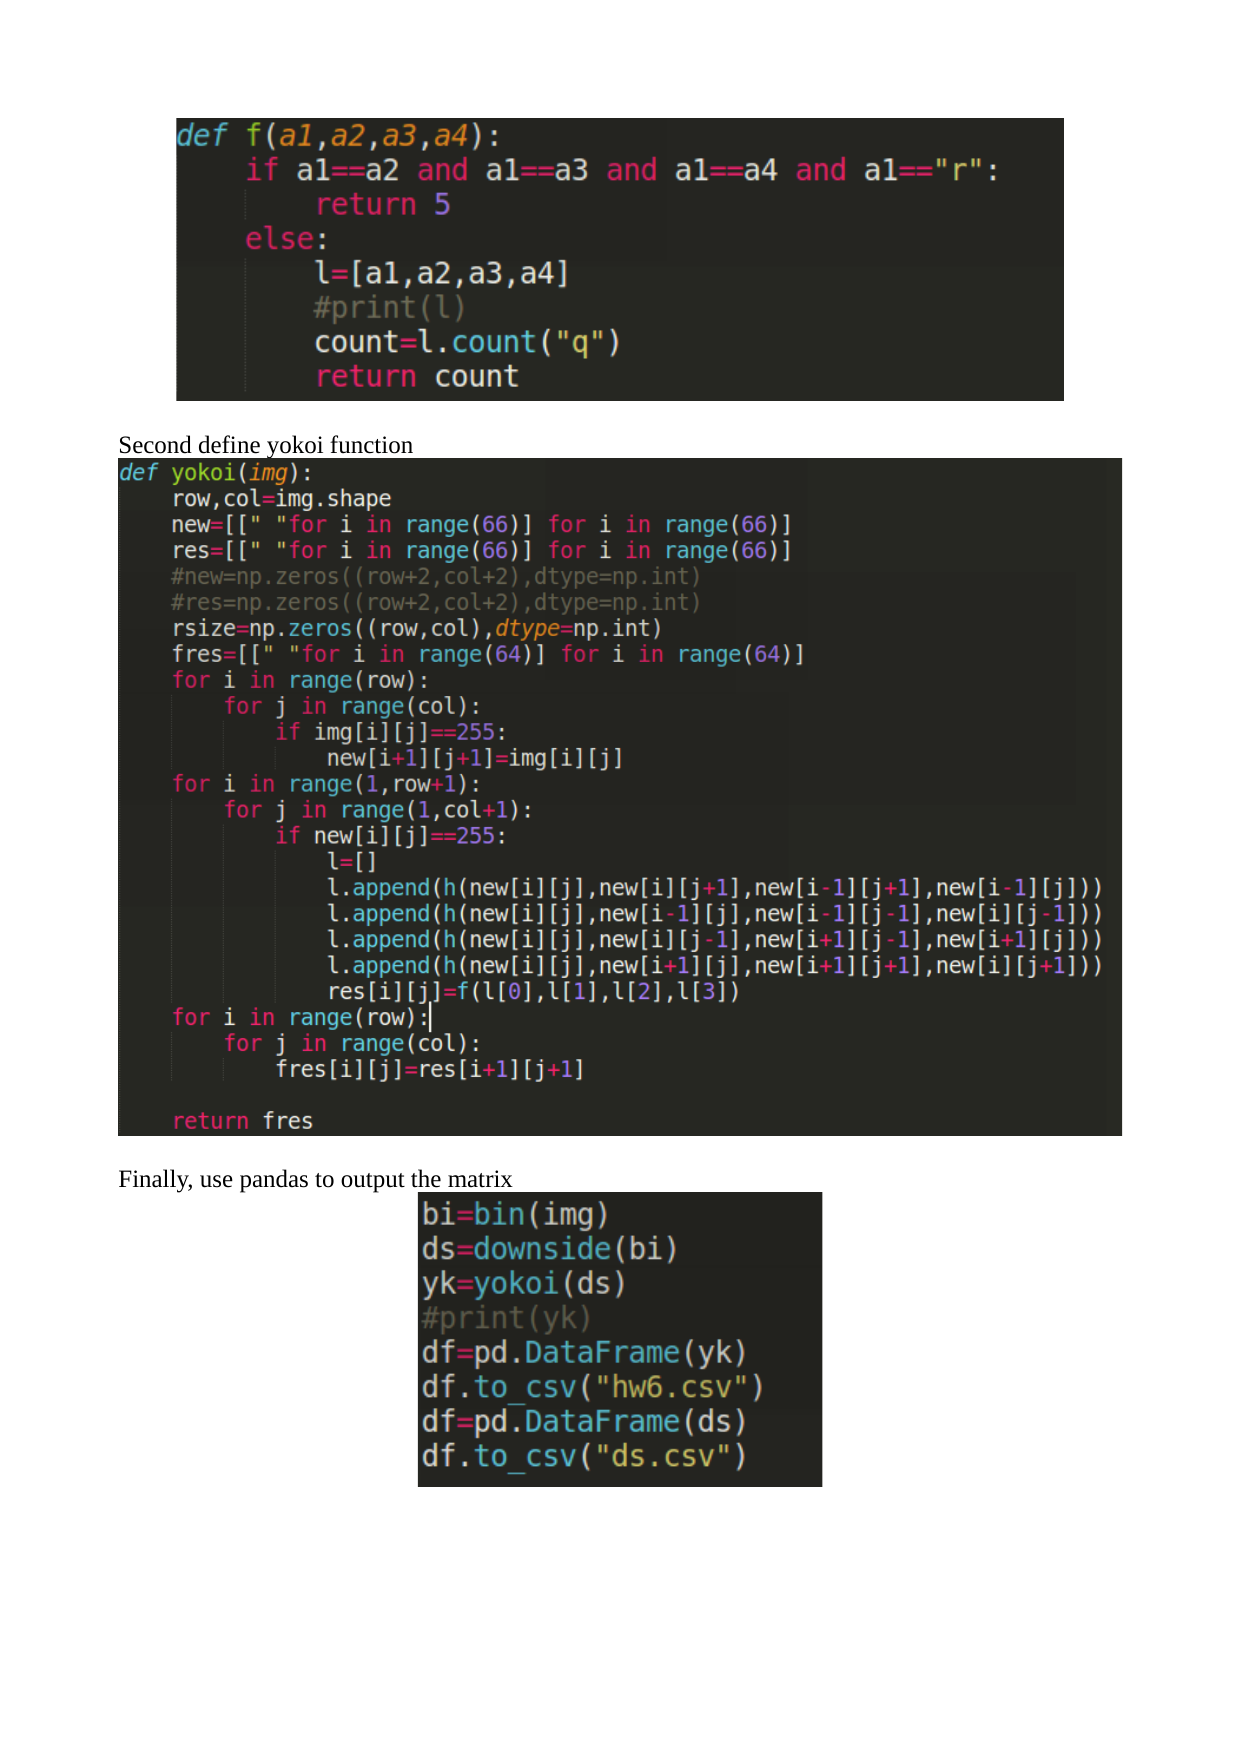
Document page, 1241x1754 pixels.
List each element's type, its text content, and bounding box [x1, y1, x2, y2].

picture [118, 458, 1123, 1136]
text Second define yokoi function [118, 430, 1122, 458]
text Finally, use pandas to output the matrix [118, 1164, 1122, 1193]
picture [176, 118, 1064, 401]
picture [417, 1192, 823, 1487]
